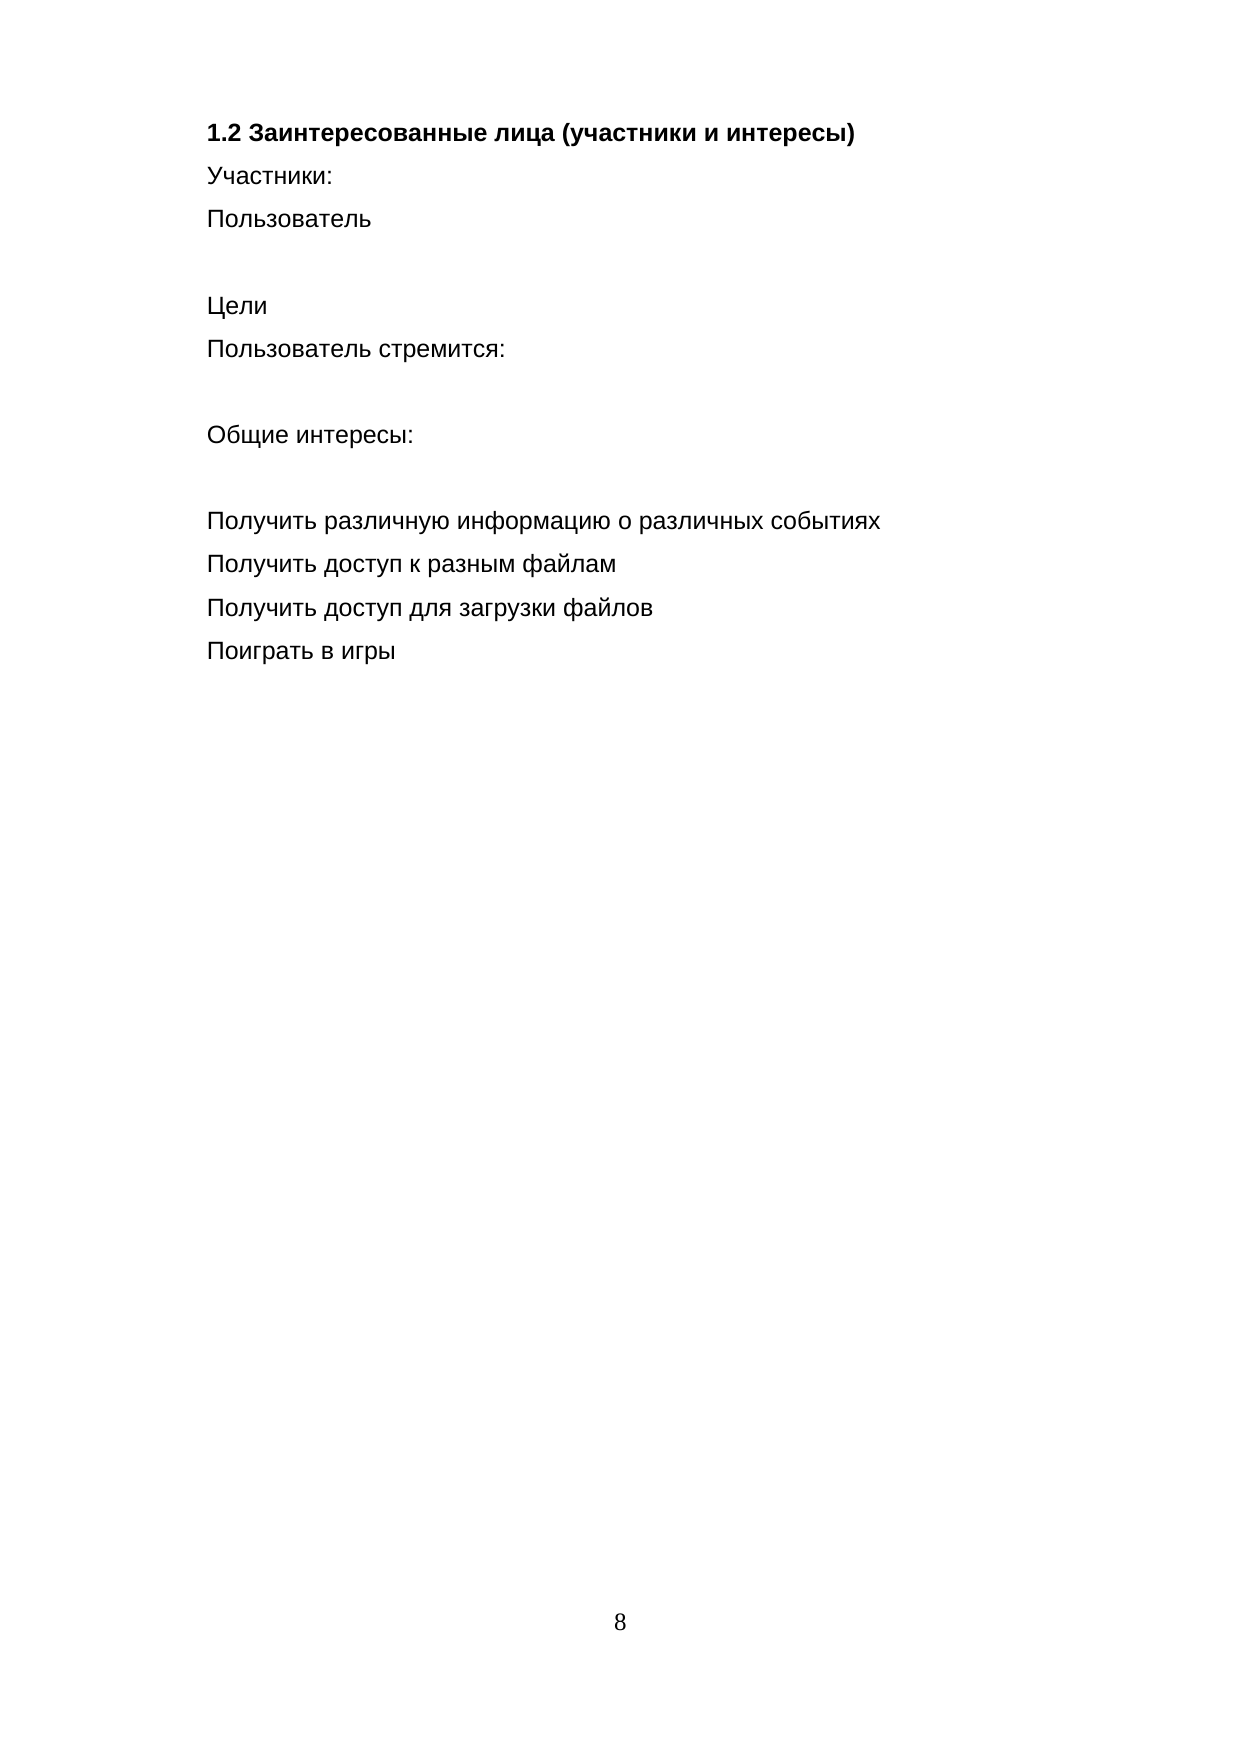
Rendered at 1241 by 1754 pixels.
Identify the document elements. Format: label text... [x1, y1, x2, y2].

text Пользователь стремится: [118, 334, 1122, 362]
text Участники: [118, 161, 1122, 190]
text Пользователь [118, 204, 1122, 233]
text Общие интересы: [118, 420, 1122, 449]
text Получить различную информацию о различных событиях [118, 506, 1122, 535]
text Получить доступ для загрузки файлов [118, 592, 1122, 621]
text Цели [118, 291, 1122, 319]
text Поиграть в игры [118, 636, 1122, 664]
subtitle Заинтересованные лица (участники и интересы) [118, 118, 1122, 147]
text Получить доступ к разным файлам [118, 549, 1122, 578]
